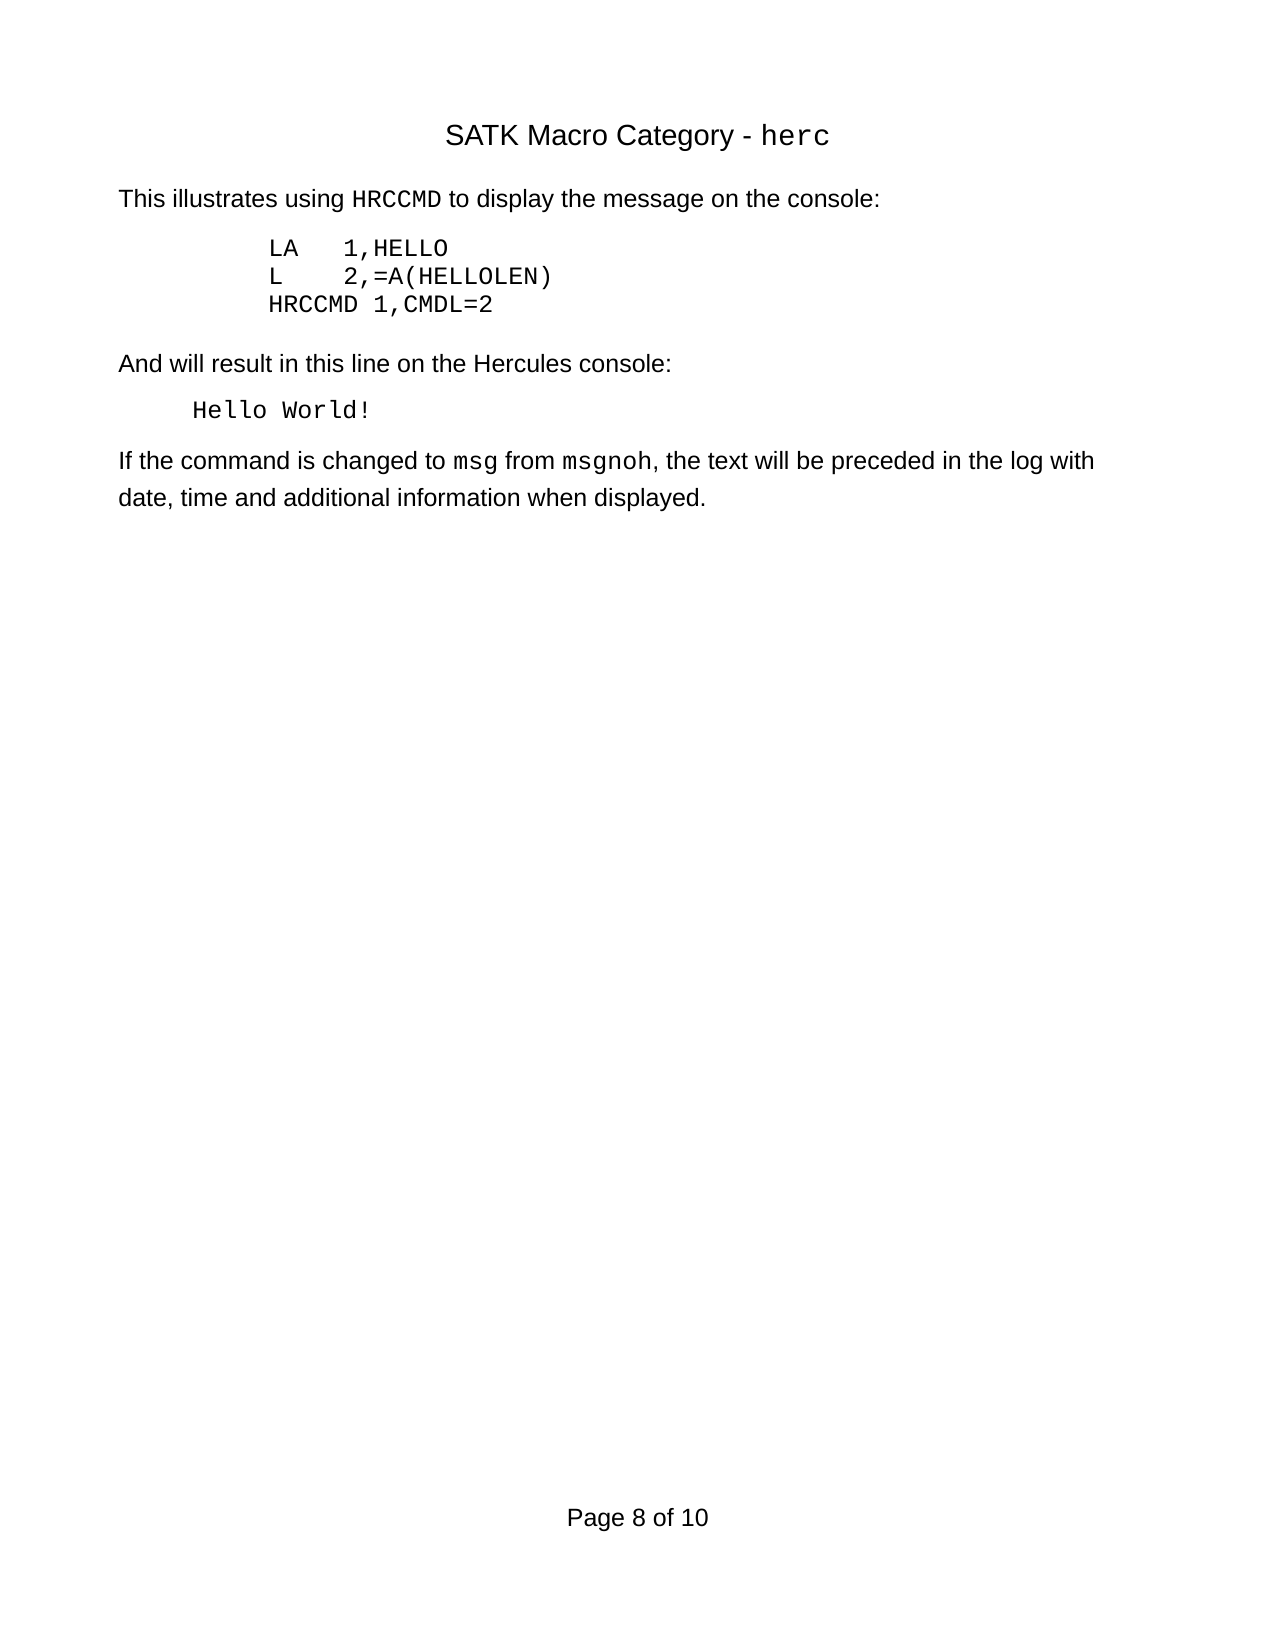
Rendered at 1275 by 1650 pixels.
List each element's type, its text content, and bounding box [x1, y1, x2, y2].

text Hello World! [192, 398, 1157, 426]
text And will result in this line on the Hercules console: [118, 349, 1157, 377]
text LA 1,HELLO [118, 235, 1157, 264]
text HRCCMD 1,CMDL=2 [118, 292, 1157, 320]
text This illustrates using HRCCMD to display the message on the console: [118, 184, 1157, 215]
text If the command is changed to msg from msgnoh, the text will be preceded in the log with date, time and additional information when displayed. [118, 446, 1157, 512]
text L 2,=A(HELLOLEN) [118, 264, 1157, 292]
